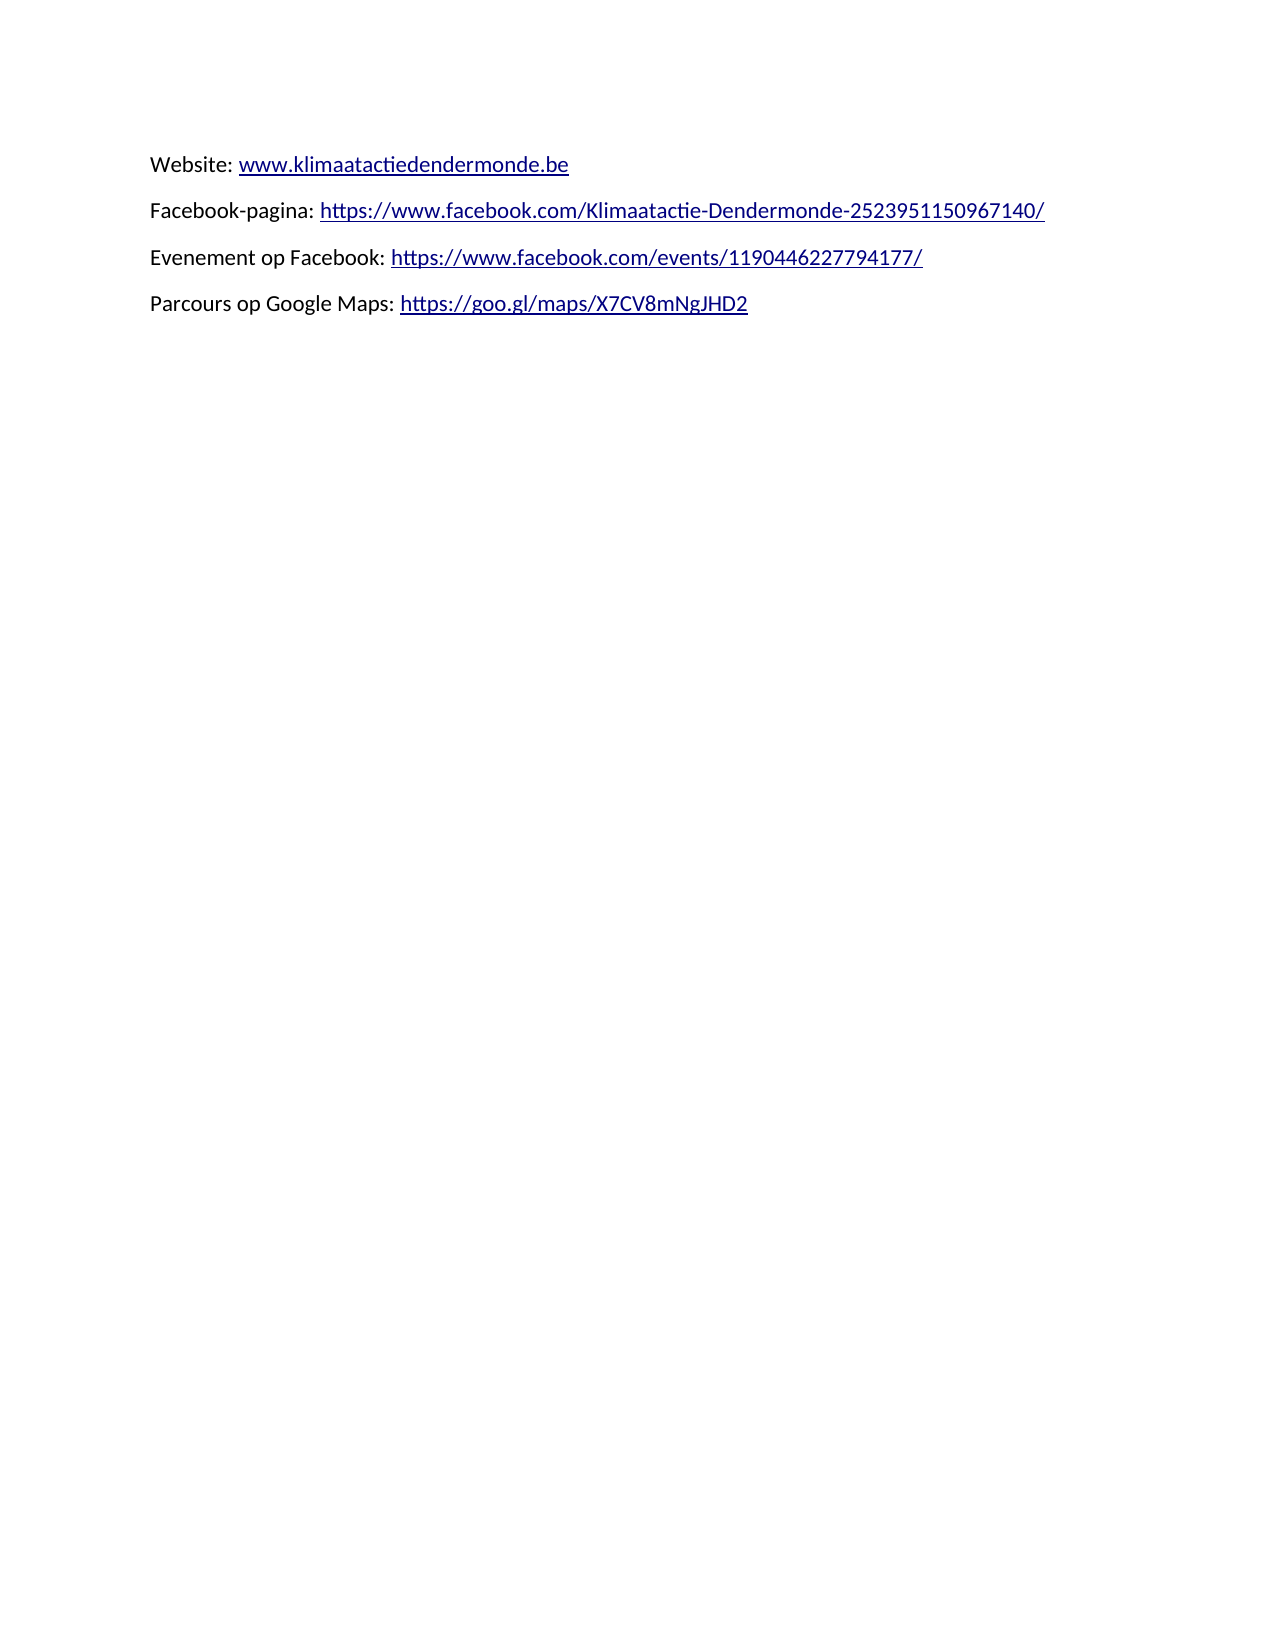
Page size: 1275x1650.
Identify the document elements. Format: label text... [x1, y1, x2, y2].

text Evenement op Facebook: https://www.facebook.com/events/1190446227794177/ [150, 243, 1125, 271]
text Website: www.klimaatactiedendermonde.be [150, 150, 1125, 178]
text Parcours op Google Maps: https://goo.gl/maps/X7CV8mNgJHD2 [150, 289, 1125, 317]
text Facebook-pagina: https://www.facebook.com/Klimaatactie-Dendermonde-2523951150967140/ [150, 196, 1125, 224]
